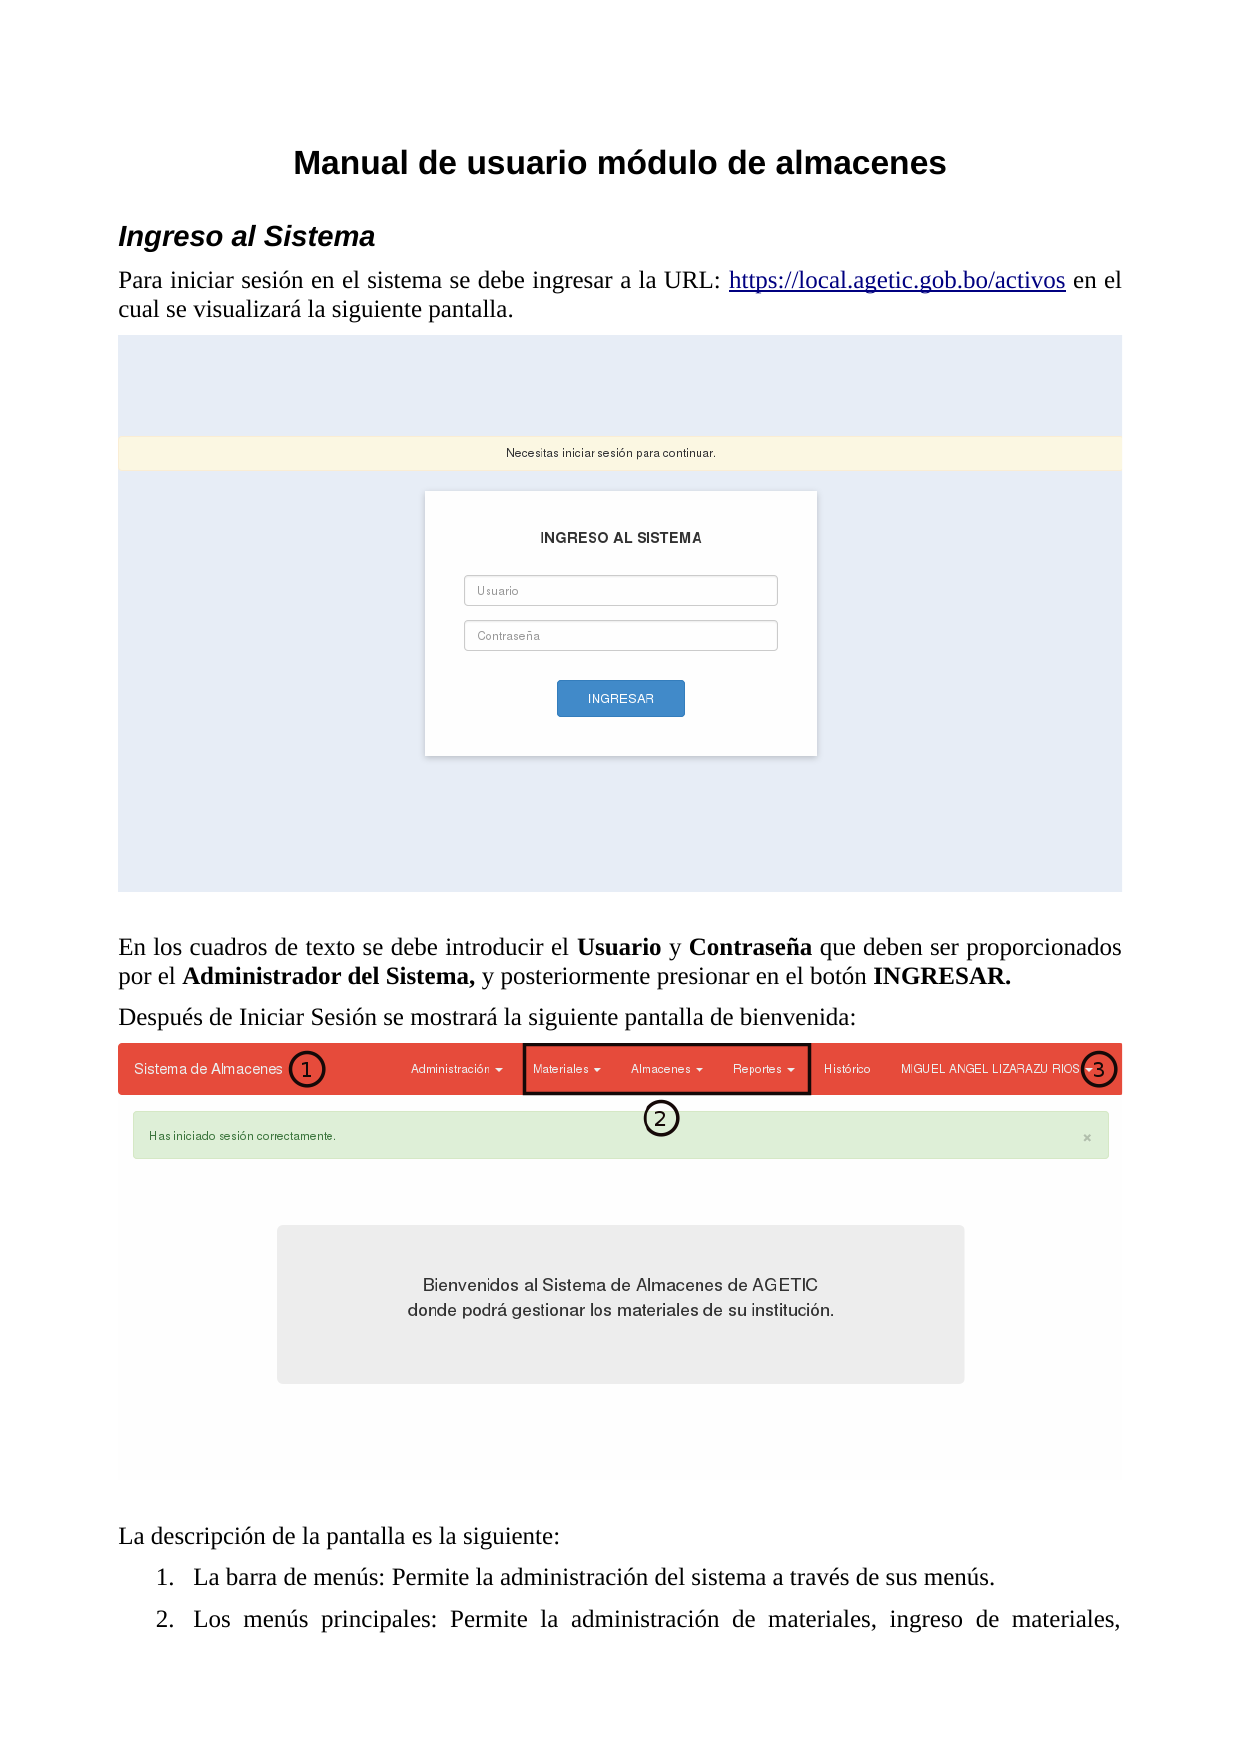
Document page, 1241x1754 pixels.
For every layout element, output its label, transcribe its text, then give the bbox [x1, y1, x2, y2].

text Después de Iniciar Sesión se mostrará la siguiente pantalla de bienvenida: [118, 1002, 1122, 1031]
list La barra de menús: Permite la administración del sistema a través de sus menús. [156, 1562, 1122, 1591]
picture [118, 335, 1123, 892]
text La descripción de la pantalla es la siguiente: [118, 1521, 1122, 1550]
subtitle Manual de usuario módulo de almacenes [118, 143, 1122, 182]
subtitle Ingreso al Sistema [118, 219, 1122, 253]
picture [118, 1043, 1123, 1480]
text En los cuadros de texto se debe introducir el Usuario y Contraseña que deben ser proporcionados por el Administrador del Sistema, y posteriormente presionar en el botón INGRESAR. [118, 932, 1122, 990]
text Para iniciar sesión en el sistema se debe ingresar a la URL: https://local.agetic.gob.bo/activos en el cual se visualizará la siguiente pantalla. [118, 265, 1122, 323]
list Los menús principales: Permite la administración de materiales, ingreso de materiales, [156, 1604, 1122, 1632]
